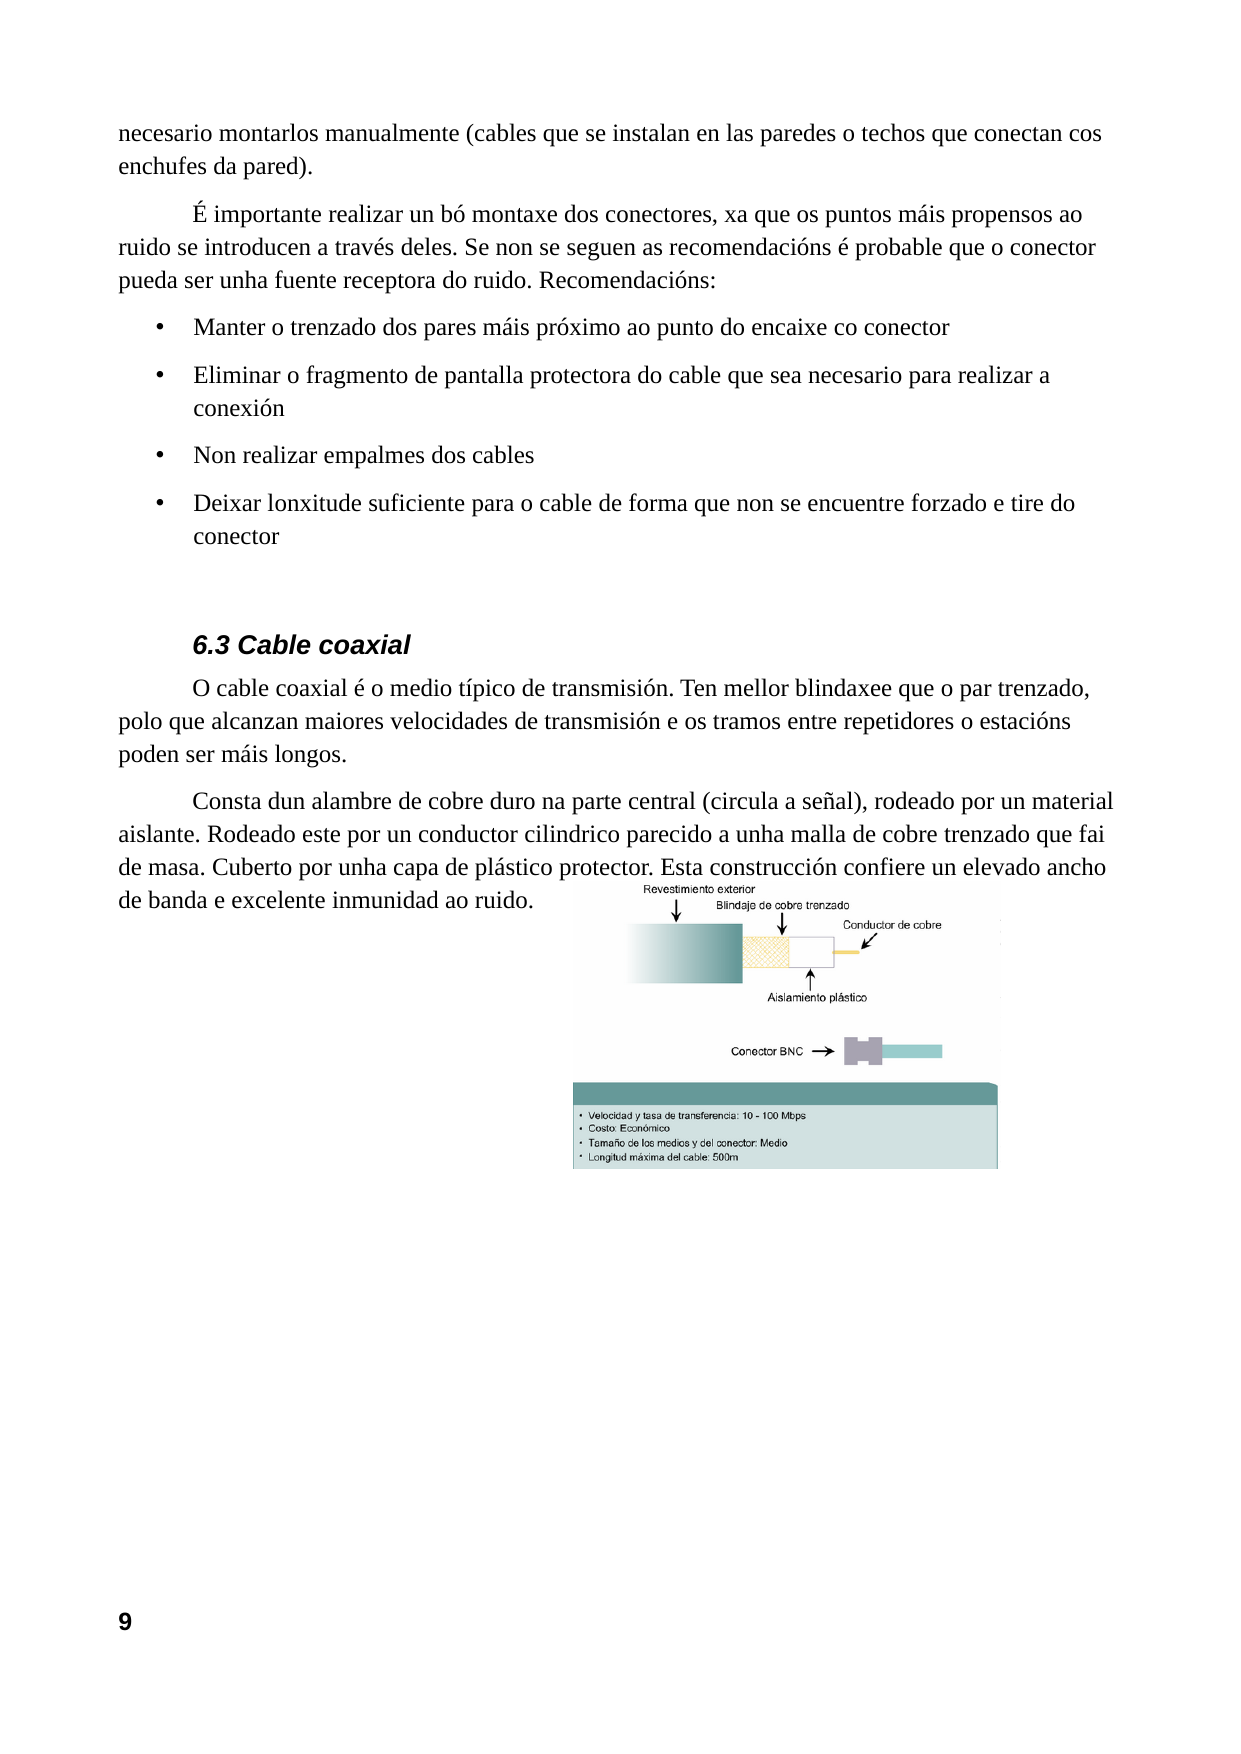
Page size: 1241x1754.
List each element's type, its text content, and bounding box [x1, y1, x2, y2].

picture [573, 881, 1001, 1169]
list Deixar lonxitude suficiente para o cable de forma que non se encuentre forzado e tire do conector [156, 488, 1122, 550]
text necesario montarlos manualmente (cables que se instalan en las paredes o techos que conectan cos enchufes da pared). [118, 118, 1122, 180]
text Consta dun alambre de cobre duro na parte central (circula a señal), rodeado por un material aislante. Rodeado este por un conductor cilindrico parecido a unha malla de cobre trenzado que fai de masa. Cuberto por unha capa de plástico protector. Esta construcción confiere un elevado ancho de banda e excelente inmunidad ao ruido. [118, 786, 1122, 914]
text É importante realizar un bó montaxe dos conectores, xa que os puntos máis propensos ao ruido se introducen a través deles. Se non se seguen as recomendacións é probable que o conector pueda ser unha fuente receptora do ruido. Recomendacións: [118, 199, 1122, 293]
list Manter o trenzado dos pares máis próximo ao punto do encaixe co conector [156, 312, 1122, 341]
list Non realizar empalmes dos cables [156, 441, 1122, 469]
text O cable coaxial é o medio típico de transmisión. Ten mellor blindaxee que o par trenzado, polo que alcanzan maiores velocidades de transmisión e os tramos entre repetidores o estacións poden ser máis longos. [118, 673, 1122, 767]
list Eliminar o fragmento de pantalla protectora do cable que sea necesario para realizar a conexión [156, 360, 1122, 422]
subtitle 6.3 Cable coaxial [118, 629, 1122, 660]
